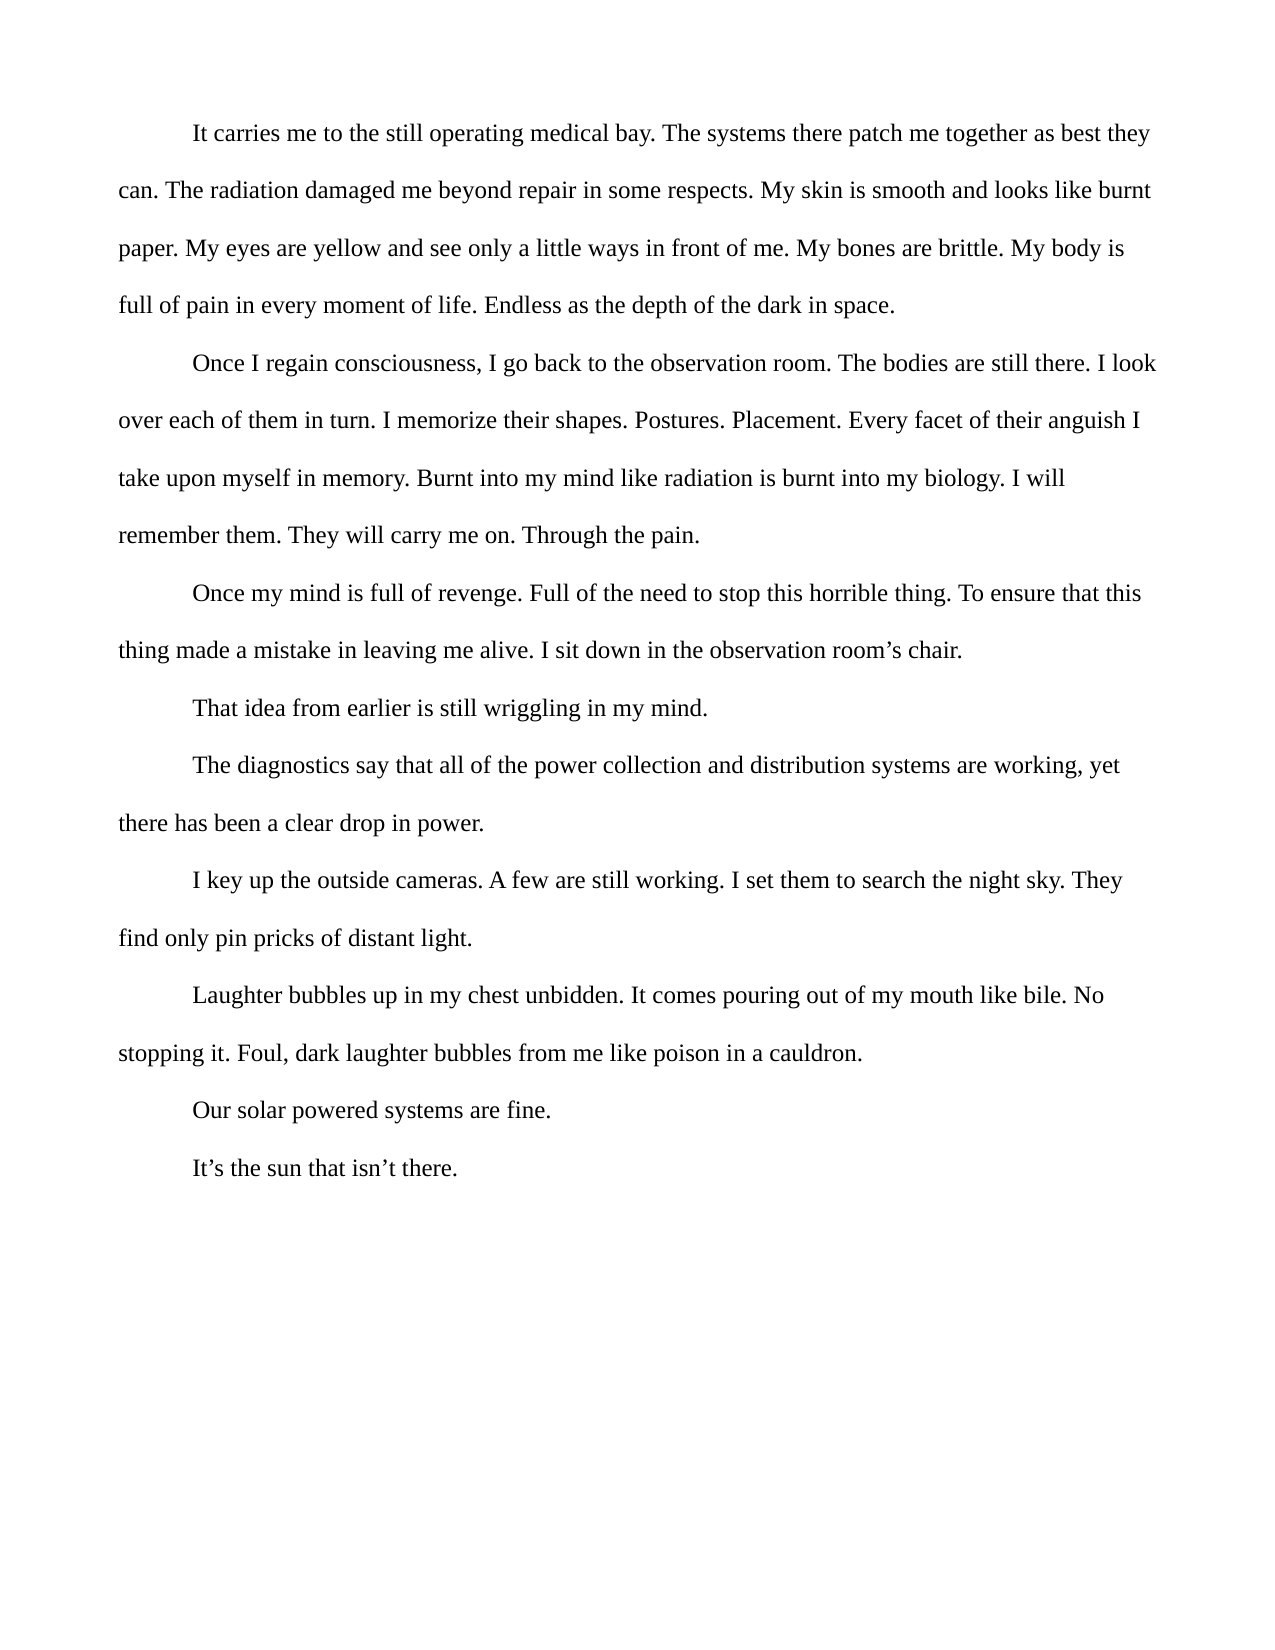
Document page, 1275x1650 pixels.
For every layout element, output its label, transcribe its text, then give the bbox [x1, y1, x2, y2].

text The diagnostics say that all of the power collection and distribution systems are working, yet there has been a clear drop in power. [118, 751, 1157, 837]
text That idea from earlier is still wriggling in my mind. [118, 693, 1157, 722]
text It carries me to the still operating medical bay. The systems there patch me together as best they can. The radiation damaged me beyond repair in some respects. My skin is smooth and looks like burnt paper. My eyes are yellow and see only a little ways in front of me. My bones are brittle. My body is full of pain in every moment of life. Endless as the depth of the dark in space. [118, 118, 1157, 319]
text Once my mind is full of revenge. Full of the need to stop this horrible thing. To ensure that this thing made a mistake in leaving me alive. I sit down in the observation room’s chair. [118, 578, 1157, 664]
text It’s the sun that isn’t there. [118, 1153, 1157, 1182]
text Our solar powered systems are fine. [118, 1096, 1157, 1124]
text I key up the outside cameras. A few are still working. I set them to search the night sky. They find only pin pricks of distant light. [118, 866, 1157, 952]
text Laughter bubbles up in my chest unbidden. It comes pouring out of my mouth like bile. No stopping it. Foul, dark laughter bubbles from me like poison in a cauldron. [118, 981, 1157, 1067]
text Once I regain consciousness, I go back to the observation room. The bodies are still there. I look over each of them in turn. I memorize their shapes. Postures. Placement. Every facet of their anguish I take upon myself in memory. Burnt into my mind like radiation is burnt into my biology. I will remember them. They will carry me on. Through the pain. [118, 348, 1157, 549]
